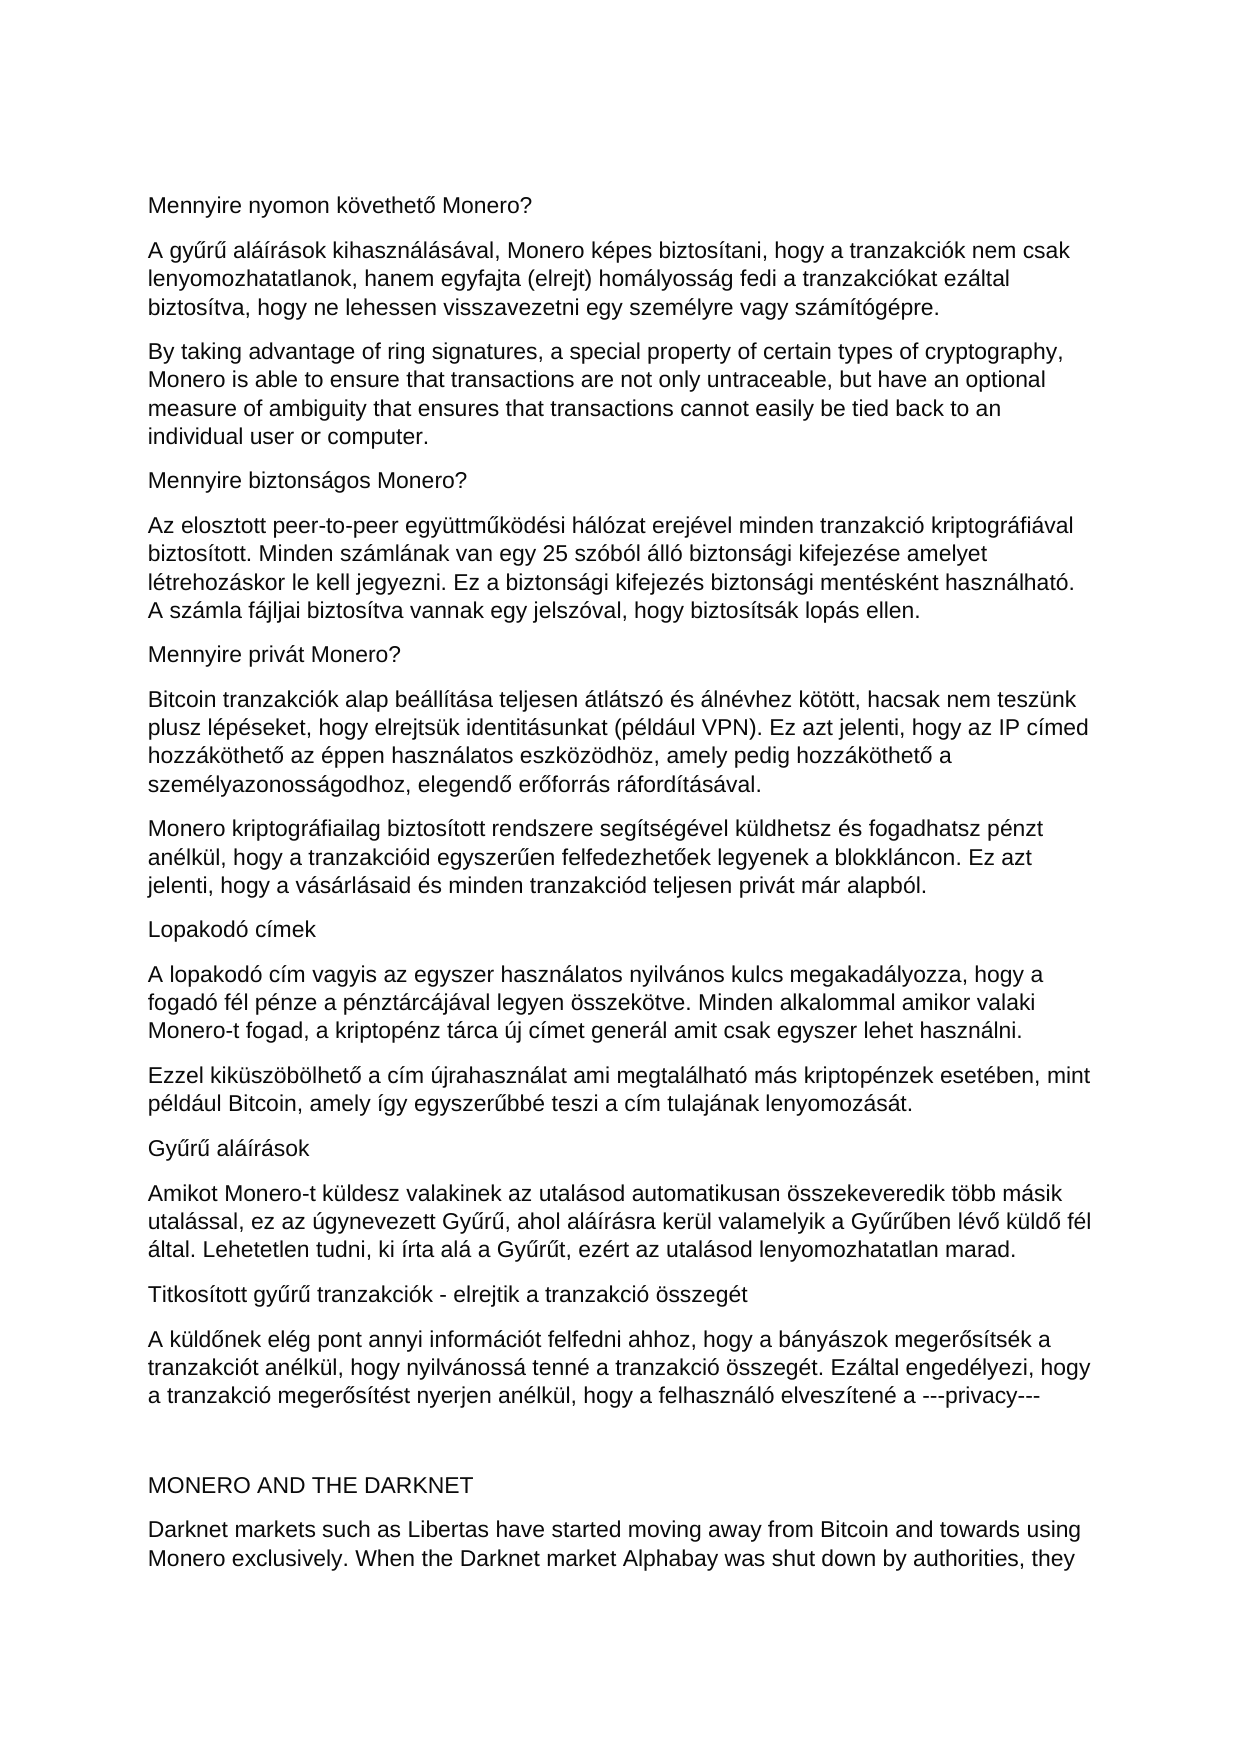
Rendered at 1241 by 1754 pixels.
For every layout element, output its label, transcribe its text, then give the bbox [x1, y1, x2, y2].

text Bitcoin tranzakciók alap beállítása teljesen átlátszó és álnévhez kötött, hacsak nem teszünk plusz lépéseket, hogy elrejtsük identitásunkat (például VPN). Ez azt jelenti, hogy az IP címed hozzáköthető az éppen használatos eszközödhöz, amely pedig hozzáköthető a személyazonosságodhoz, elegendő erőforrás ráfordításával. [148, 686, 1093, 797]
text Lopakodó címek [148, 916, 1093, 943]
text A lopakodó cím vagyis az egyszer használatos nyilvános kulcs megakadályozza, hogy a fogadó fél pénze a pénztárcájával legyen összekötve. Minden alkalommal amikor valaki Monero-t fogad, a kriptopénz tárca új címet generál amit csak egyszer lehet használni. [148, 961, 1093, 1044]
text Titkosított gyűrű tranzakciók - elrejtik a tranzakció összegét [148, 1281, 1093, 1307]
text Mennyire nyomon követhető Monero? [148, 192, 1093, 219]
text Mennyire privát Monero? [148, 641, 1093, 668]
text Gyűrű aláírások [148, 1135, 1093, 1161]
text MONERO AND THE DARKNET [148, 1472, 1093, 1498]
text A küldőnek elég pont annyi információt felfedni ahhoz, hogy a bányászok megerősítsék a tranzakciót anélkül, hogy nyilvánossá tenné a tranzakció összegét. Ezáltal engedélyezi, hogy a tranzakció megerősítést nyerjen anélkül, hogy a felhasználó elveszítené a ---privacy--- [148, 1326, 1093, 1408]
text Az elosztott peer-to-peer együttműködési hálózat erejével minden tranzakció kriptográfiával biztosított. Minden számlának van egy 25 szóból álló biztonsági kifejezése amelyet létrehozáskor le kell jegyezni. Ez a biztonsági kifejezés biztonsági mentésként használható. A számla fájljai biztosítva vannak egy jelszóval, hogy biztosítsák lopás ellen. [148, 512, 1093, 623]
text Monero kriptográfiailag biztosított rendszere segítségével küldhetsz és fogadhatsz pénzt anélkül, hogy a tranzakcióid egyszerűen felfedezhetőek legyenek a blokkláncon. Ez azt jelenti, hogy a vásárlásaid és minden tranzakciód teljesen privát már alapból. [148, 815, 1093, 898]
text A gyűrű aláírások kihasználásával, Monero képes biztosítani, hogy a tranzakciók nem csak lenyomozhatatlanok, hanem egyfajta (elrejt) homályosság fedi a tranzakciókat ezáltal biztosítva, hogy ne lehessen visszavezetni egy személyre vagy számítógépre. [148, 237, 1093, 320]
text Darknet markets such as Libertas have started moving away from Bitcoin and towards using Monero exclusively. When the Darknet market Alphabay was shut down by authorities, they [148, 1516, 1093, 1571]
text Amikot Monero-t küldesz valakinek az utalásod automatikusan összekeveredik több másik utalással, ez az úgynevezett Gyűrű, ahol aláírásra kerül valamelyik a Gyűrűben lévő küldő fél által. Lehetetlen tudni, ki írta alá a Gyűrűt, ezért az utalásod lenyomozhatatlan marad. [148, 1180, 1093, 1262]
text By taking advantage of ring signatures, a special property of certain types of cryptography, Monero is able to ensure that transactions are not only untraceable, but have an optional measure of ambiguity that ensures that transactions cannot easily be tied back to an individual user or computer. [148, 338, 1093, 449]
text Mennyire biztonságos Monero? [148, 467, 1093, 494]
text Ezzel kiküszöbölhető a cím újrahasználat ami megtalálható más kriptopénzek esetében, mint például Bitcoin, amely így egyszerűbbé teszi a cím tulajának lenyomozását. [148, 1062, 1093, 1117]
